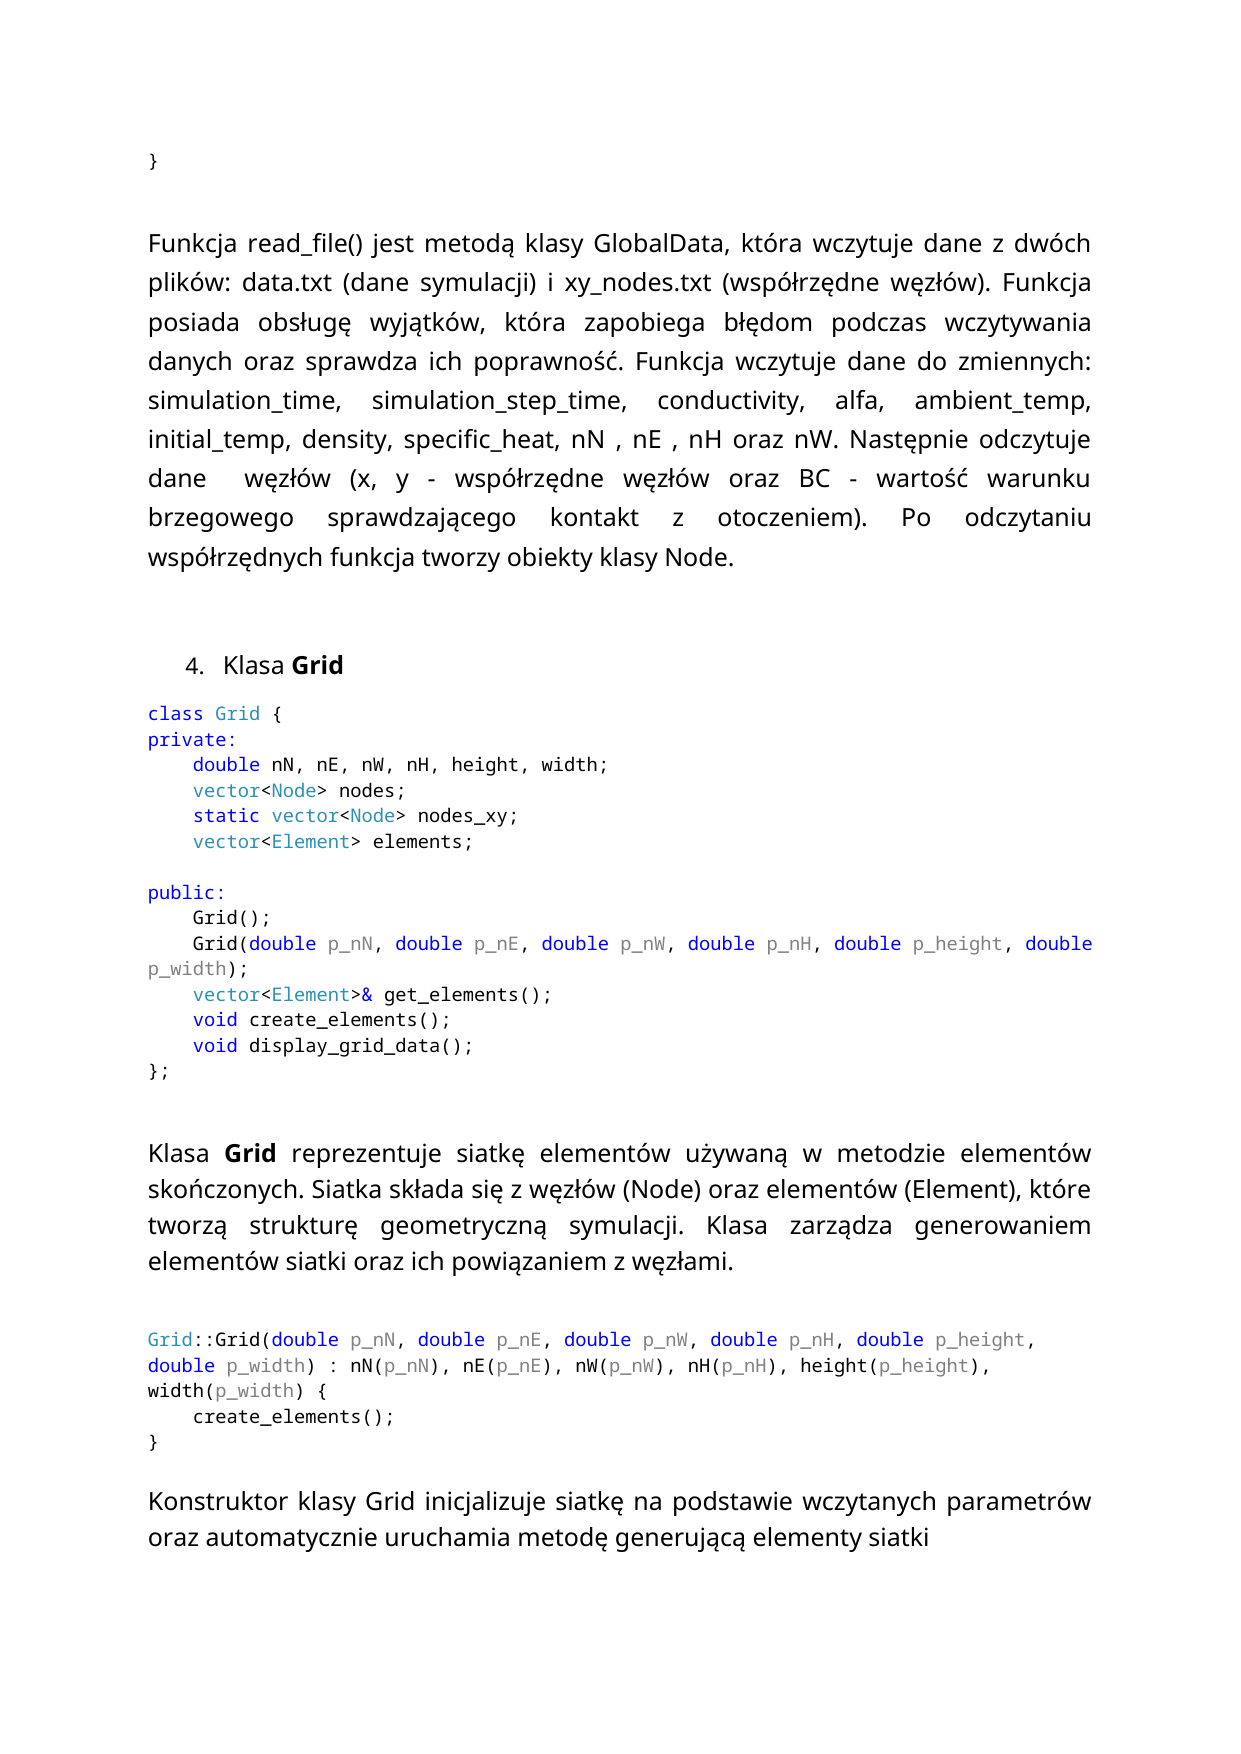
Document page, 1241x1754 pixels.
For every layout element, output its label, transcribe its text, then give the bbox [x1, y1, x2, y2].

text Konstruktor klasy Grid inicjalizuje siatkę na podstawie wczytanych parametrów oraz automatycznie uruchamia metodę generującą elementy siatki [148, 1484, 1093, 1554]
text }; [148, 1058, 1093, 1083]
text private: [148, 726, 1093, 751]
text Grid(double p_nN, double p_nE, double p_nW, double p_nH, double p_height, double p_width); [148, 930, 1093, 981]
text Klasa Grid reprezentuje siatkę elementów używaną w metodzie elementów skończonych. Siatka składa się z węzłów (Node) oraz elementów (Element), które tworzą strukturę geometryczną symulacji. Klasa zarządza generowaniem elementów siatki oraz ich powiązaniem z węzłami. [148, 1136, 1093, 1278]
text } [148, 148, 1093, 173]
text vector<Node> nodes; [148, 777, 1093, 802]
text class Grid { [148, 700, 1093, 726]
text Funkcja read_file() jest metodą klasy GlobalData, która wczytuje dane z dwóch plików: data.txt (dane symulacji) i xy_nodes.txt (współrzędne węzłów). Funkcja posiada obsługę wyjątków, która zapobiega błędom podczas wczytywania danych oraz sprawdza ich poprawność. Funkcja wczytuje dane do zmiennych: simulation_time, simulation_step_time, conductivity, alfa, ambient_temp, initial_temp, density, specific_heat, nN , nE , nH oraz nW. Następnie odczytuje dane węzłów (x, y - współrzędne węzłów oraz BC - wartość warunku brzegowego sprawdzającego kontakt z otoczeniem). Po odczytaniu współrzędnych funkcja tworzy obiekty klasy Node. [148, 226, 1093, 573]
text void create_elements(); [148, 1007, 1093, 1032]
text } [148, 1429, 1093, 1454]
list Klasa Grid [185, 648, 1093, 682]
text vector<Element>& get_elements(); [148, 981, 1093, 1007]
text public: [148, 879, 1093, 904]
text double nN, nE, nW, nH, height, width; [148, 751, 1093, 777]
text Grid::Grid(double p_nN, double p_nE, double p_nW, double p_nH, double p_height, double p_width) : nN(p_nN), nE(p_nE), nW(p_nW), nH(p_nH), height(p_height), width(p_width) { [148, 1327, 1093, 1403]
text void display_grid_data(); [148, 1032, 1093, 1058]
text static vector<Node> nodes_xy; [148, 802, 1093, 828]
text Grid(); [148, 904, 1093, 930]
text vector<Element> elements; [148, 828, 1093, 853]
text create_elements(); [148, 1403, 1093, 1429]
